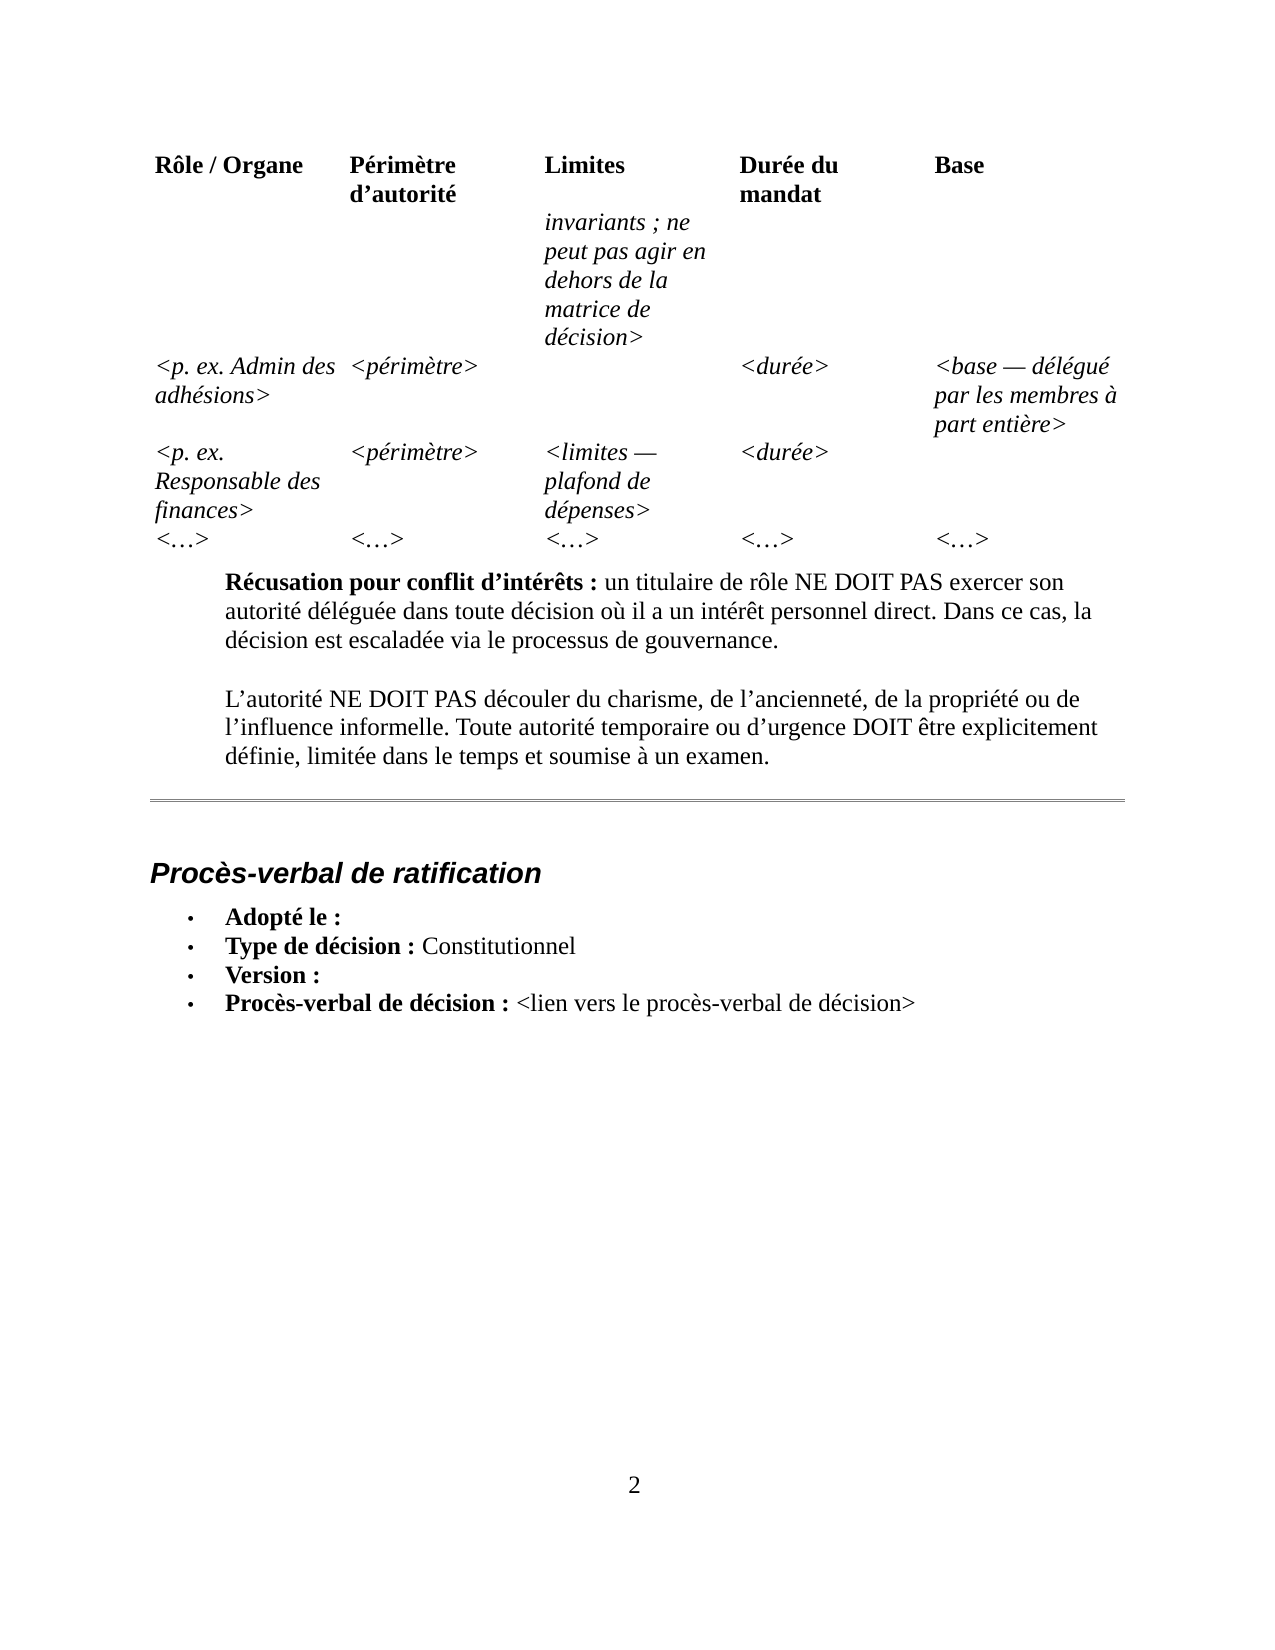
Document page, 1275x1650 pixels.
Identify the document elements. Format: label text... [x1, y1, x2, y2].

table_cell <…> [345, 524, 540, 552]
table_cell <p. ex. Responsable des finances> [150, 438, 345, 524]
table_cell [735, 208, 930, 351]
text L’autorité NE DOIT PAS découler du charisme, de l’ancienneté, de la propriété ou de l’influence informelle. Toute autorité temporaire ou d’urgence DOIT être explicitement définie, limitée dans le temps et soumise à un examen. [225, 684, 1125, 770]
table_cell <…> [930, 524, 1125, 552]
table_header Périmètre d’autorité [345, 150, 540, 207]
table_header Durée du mandat [735, 150, 930, 207]
list Version : [187, 960, 1125, 988]
table_cell <base — délégué par les membres à part entière> [930, 351, 1125, 437]
list Adopté le : [187, 902, 1125, 931]
table_cell <limites — plafond de dépenses> [540, 438, 735, 524]
table_cell <p. ex. Admin des adhésions> [150, 351, 345, 437]
list Procès-verbal de décision : <lien vers le procès-verbal de décision> [187, 988, 1125, 1017]
table_cell [930, 208, 1125, 351]
table_cell <…> [735, 524, 930, 552]
subtitle Procès-verbal de ratification [150, 856, 1125, 890]
table_header Base [930, 150, 1125, 207]
table_cell <durée> [735, 438, 930, 524]
text Récusation pour conflit d’intérêts : un titulaire de rôle NE DOIT PAS exercer son autorité déléguée dans toute décision où il a un intérêt personnel direct. Dans ce cas, la décision est escaladée via le processus de gouvernance. [225, 567, 1125, 654]
table_cell invariants ; ne peut pas agir en dehors de la matrice de décision> [540, 208, 735, 351]
table_cell <…> [540, 524, 735, 552]
list Type de décision : Constitutionnel [187, 931, 1125, 960]
table_cell <…> [150, 524, 345, 552]
table_header Limites [540, 150, 735, 207]
table_cell [540, 351, 735, 437]
table_cell [150, 208, 345, 351]
table_cell <périmètre> [345, 351, 540, 437]
table_cell <périmètre> [345, 438, 540, 524]
table_cell [345, 208, 540, 351]
table_cell [930, 438, 1125, 524]
table_header Rôle / Organe [150, 150, 345, 207]
table_cell <durée> [735, 351, 930, 437]
